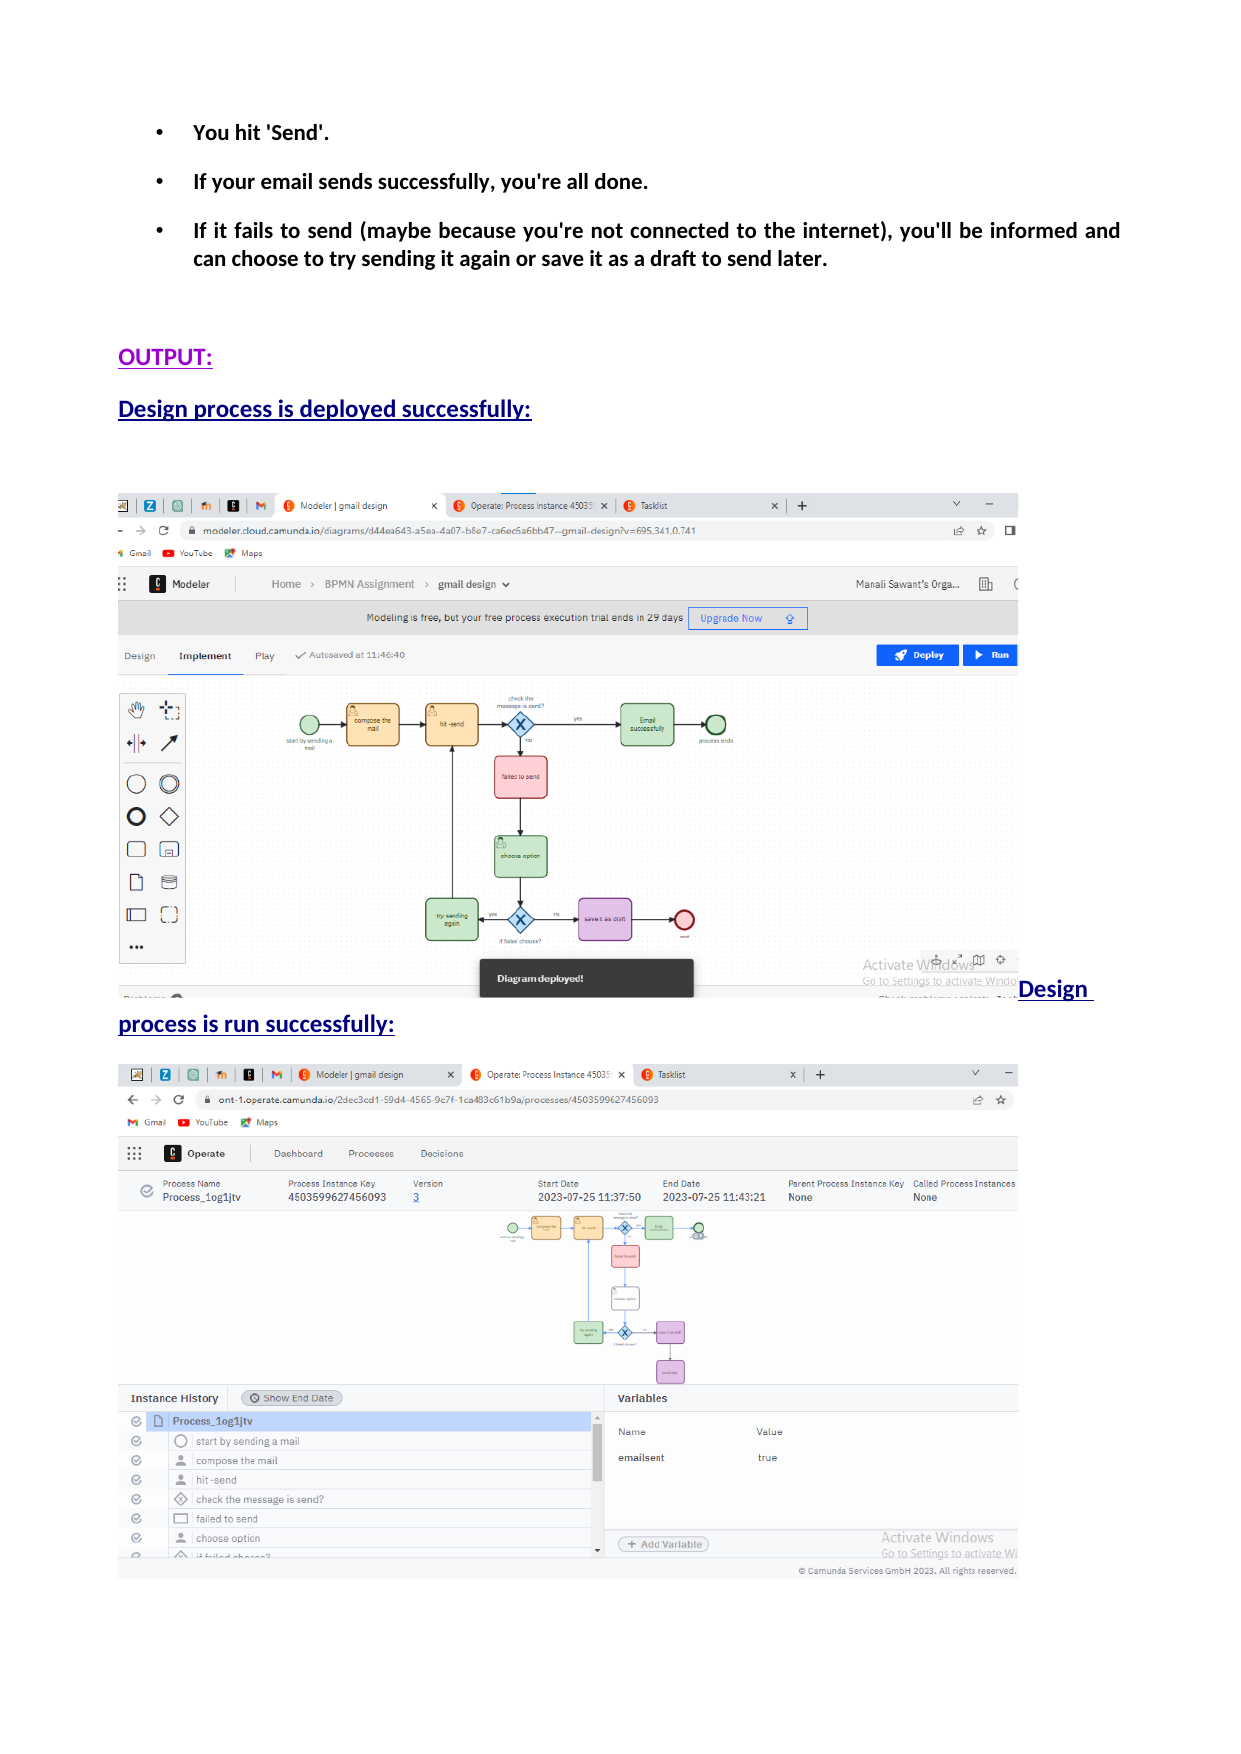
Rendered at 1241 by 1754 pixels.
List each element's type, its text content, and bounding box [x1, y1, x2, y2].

list If your email sends successfully, you're all done. [156, 167, 1122, 195]
text Design process is run successfully: [118, 493, 1122, 1039]
text OUTPUT: [118, 342, 1122, 372]
list You hit 'Send'. [156, 118, 1122, 146]
list If it fails to send (maybe because you're not connected to the internet), you'll be informed and can choose to try sending it again or save it as a draft to send later. [156, 216, 1122, 272]
text Design process is deployed successfully: [118, 393, 1122, 423]
